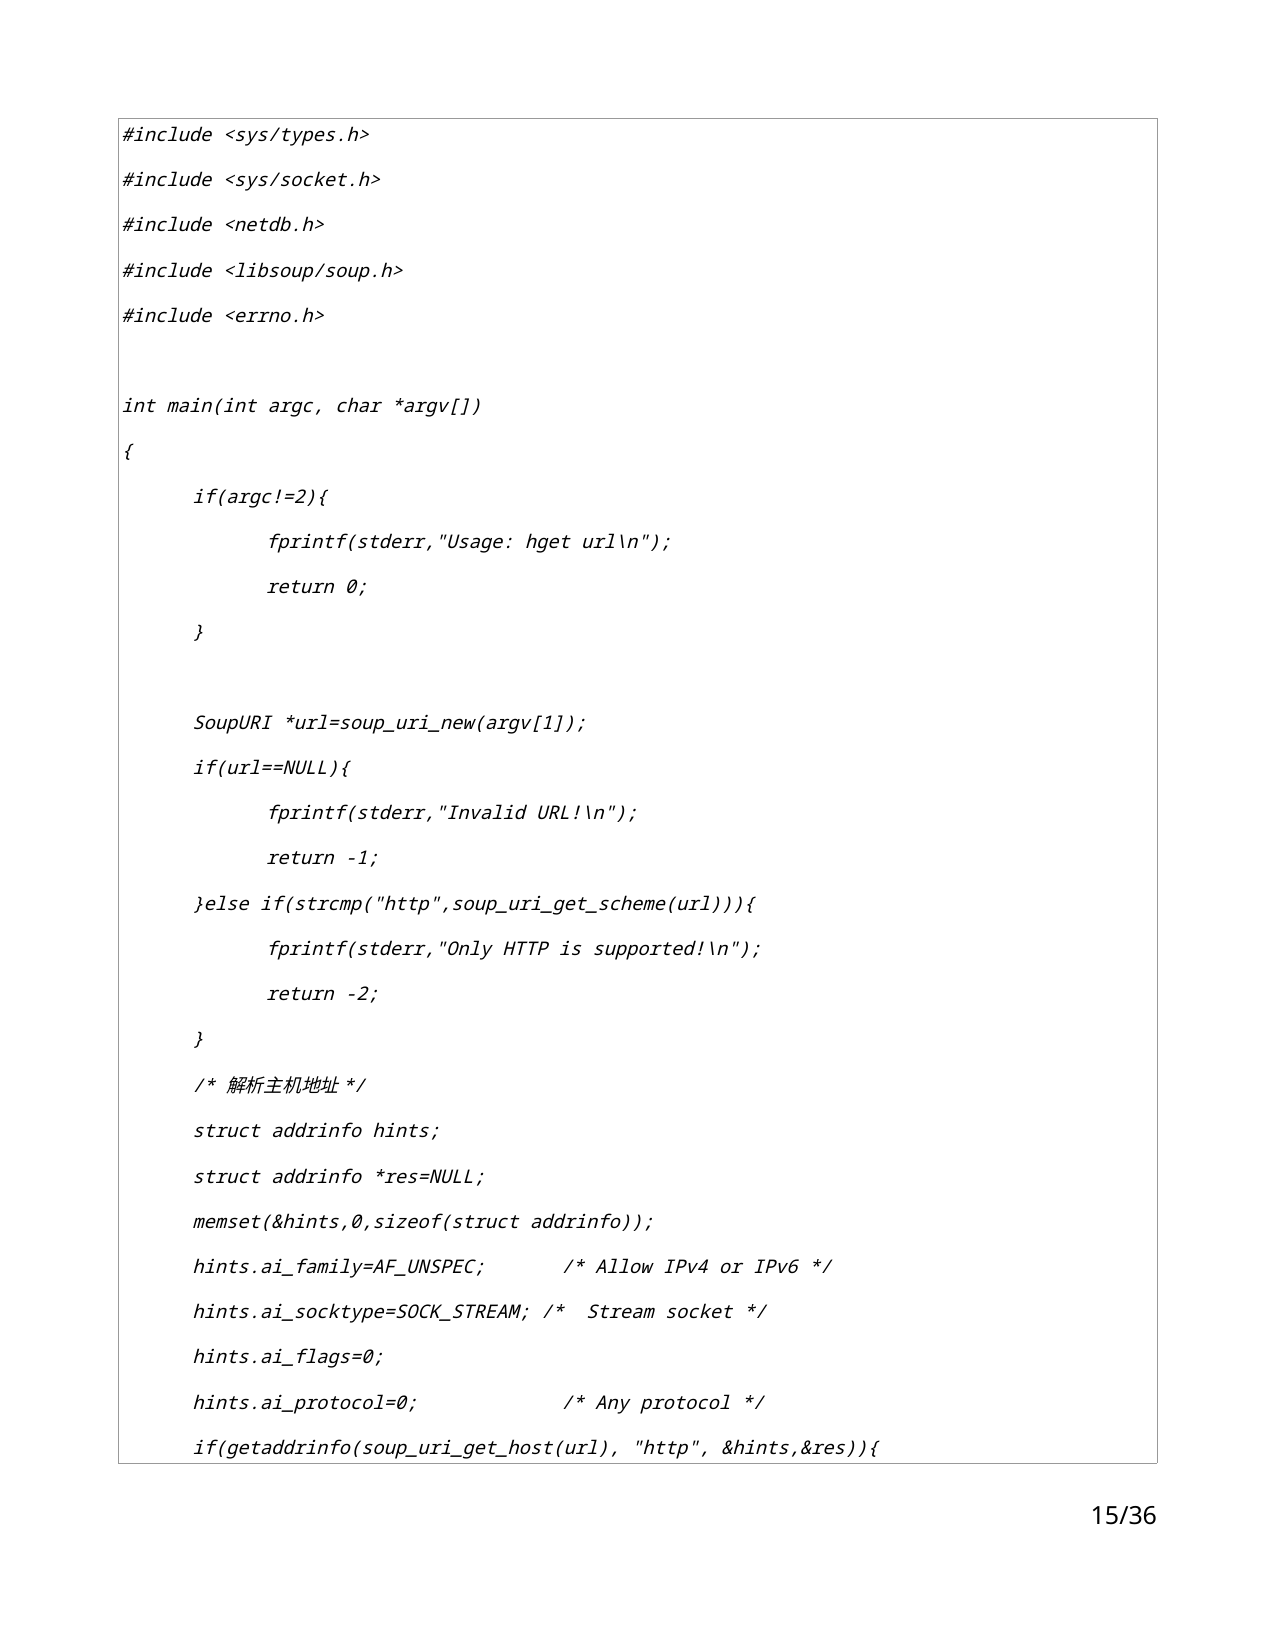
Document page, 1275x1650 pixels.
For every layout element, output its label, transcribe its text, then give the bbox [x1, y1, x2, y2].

text if(url==NULL){ [119, 751, 1157, 780]
text return -1; [119, 841, 1157, 870]
text hints.ai_socktype=SOCK_STREAM; /* Stream socket */ [119, 1296, 1157, 1324]
text fprintf(stderr,"Usage: hget url\n"); [119, 525, 1157, 554]
text /* 解析主机地址 */ [119, 1067, 1157, 1098]
text hints.ai_protocol=0; /* Any protocol */ [119, 1386, 1157, 1414]
text #include <netdb.h> [119, 208, 1157, 237]
text SoupURI *url=soup_uri_new(argv[1]); [119, 706, 1157, 734]
text memset(&hints,0,sizeof(struct addrinfo)); [119, 1205, 1157, 1234]
text } [119, 1022, 1157, 1051]
text hints.ai_family=AF_UNSPEC; /* Allow IPv4 or IPv6 */ [119, 1250, 1157, 1279]
text if(argc!=2){ [119, 480, 1157, 508]
text struct addrinfo hints; [119, 1115, 1157, 1143]
text return -2; [119, 977, 1157, 1006]
text fprintf(stderr,"Invalid URL!\n"); [119, 796, 1157, 825]
text struct addrinfo *res=NULL; [119, 1160, 1157, 1188]
text if(getaddrinfo(soup_uri_get_host(url), "http", &hints,&res)){ [119, 1431, 1157, 1463]
text hints.ai_flags=0; [119, 1341, 1157, 1369]
text #include <libsoup/soup.h> [119, 254, 1157, 282]
text } [119, 615, 1157, 644]
text return 0; [119, 570, 1157, 599]
text #include <sys/types.h> [119, 119, 1157, 147]
text { [119, 434, 1157, 463]
text }else if(strcmp("http",soup_uri_get_scheme(url))){ [119, 887, 1157, 915]
text #include <sys/socket.h> [119, 163, 1157, 192]
text #include <errno.h> [119, 299, 1157, 328]
text fprintf(stderr,"Only HTTP is supported!\n"); [119, 932, 1157, 961]
text int main(int argc, char *argv[]) [119, 389, 1157, 418]
